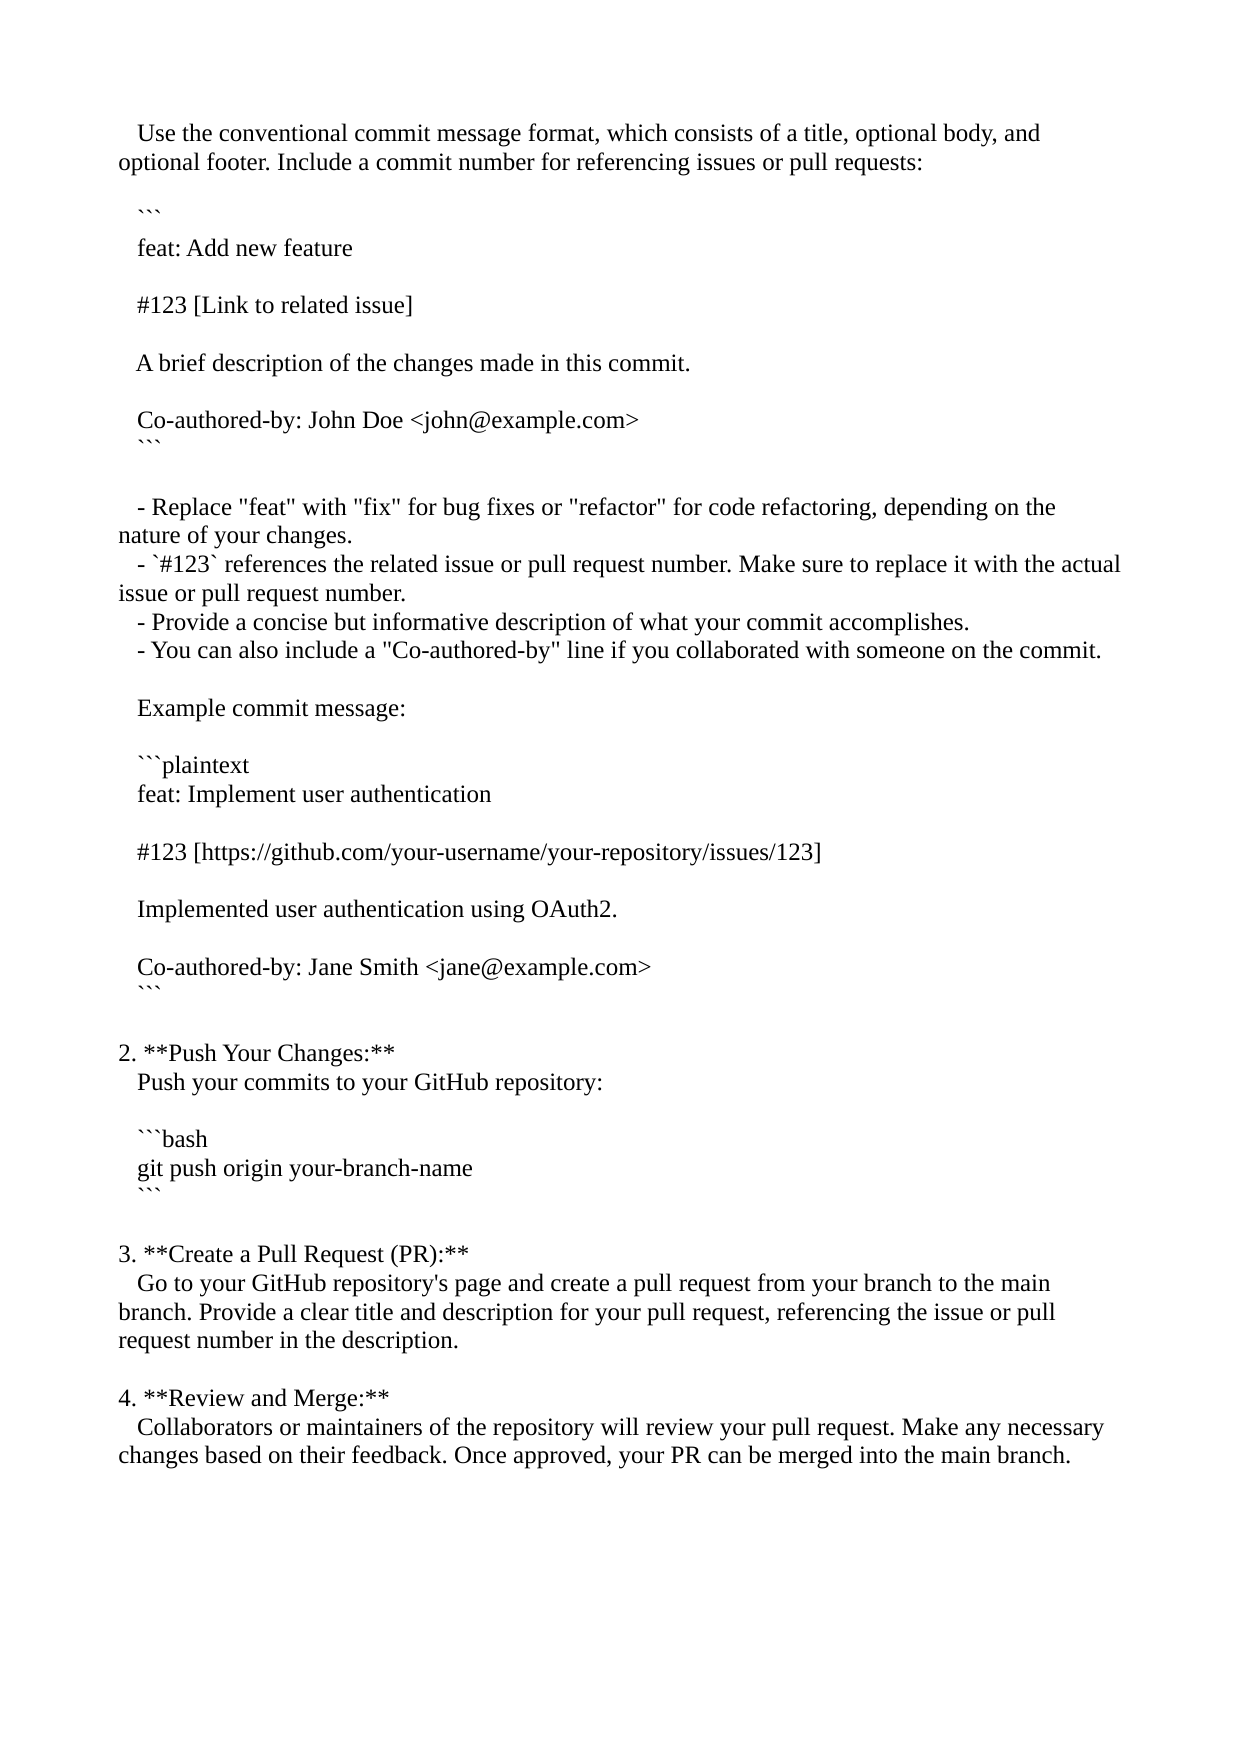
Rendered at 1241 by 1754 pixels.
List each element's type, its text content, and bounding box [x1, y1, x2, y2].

text ``` [118, 981, 1122, 1009]
text feat: Add new feature [118, 233, 1122, 262]
text #123 [Link to related issue] [118, 291, 1122, 319]
text Co-authored-by: Jane Smith <jane@example.com> [118, 952, 1122, 981]
text 2. **Push Your Changes:** [118, 1038, 1122, 1067]
text 4. **Review and Merge:** [118, 1383, 1122, 1412]
text ``` [118, 434, 1122, 463]
text Collaborators or maintainers of the repository will review your pull request. Make any necessary changes based on their feedback. Once approved, your PR can be merged into the main branch. [118, 1412, 1122, 1469]
text ```bash [118, 1124, 1122, 1153]
text Implemented user authentication using OAuth2. [118, 894, 1122, 923]
text - `#123` references the related issue or pull request number. Make sure to replace it with the actual issue or pull request number. [118, 549, 1122, 607]
text - You can also include a "Co-authored-by" line if you collaborated with someone on the commit. [118, 636, 1122, 664]
text #123 [https://github.com/your-username/your-repository/issues/123] [118, 837, 1122, 866]
text feat: Implement user authentication [118, 779, 1122, 808]
text Go to your GitHub repository's page and create a pull request from your branch to the main branch. Provide a clear title and description for your pull request, referencing the issue or pull request number in the description. [118, 1268, 1122, 1354]
text Use the conventional commit message format, which consists of a title, optional body, and optional footer. Include a commit number for referencing issues or pull requests: [118, 118, 1122, 176]
text Push your commits to your GitHub repository: [118, 1067, 1122, 1096]
text Co-authored-by: John Doe <john@example.com> [118, 406, 1122, 434]
text Example commit message: [118, 693, 1122, 722]
text ``` [118, 204, 1122, 233]
text git push origin your-branch-name [118, 1153, 1122, 1182]
text 3. **Create a Pull Request (PR):** [118, 1239, 1122, 1268]
text - Replace "feat" with "fix" for bug fixes or "refactor" for code refactoring, depending on the nature of your changes. [118, 492, 1122, 549]
text ```plaintext [118, 751, 1122, 779]
text A brief description of the changes made in this commit. [118, 348, 1122, 377]
text ``` [118, 1182, 1122, 1211]
text - Provide a concise but informative description of what your commit accomplishes. [118, 607, 1122, 636]
